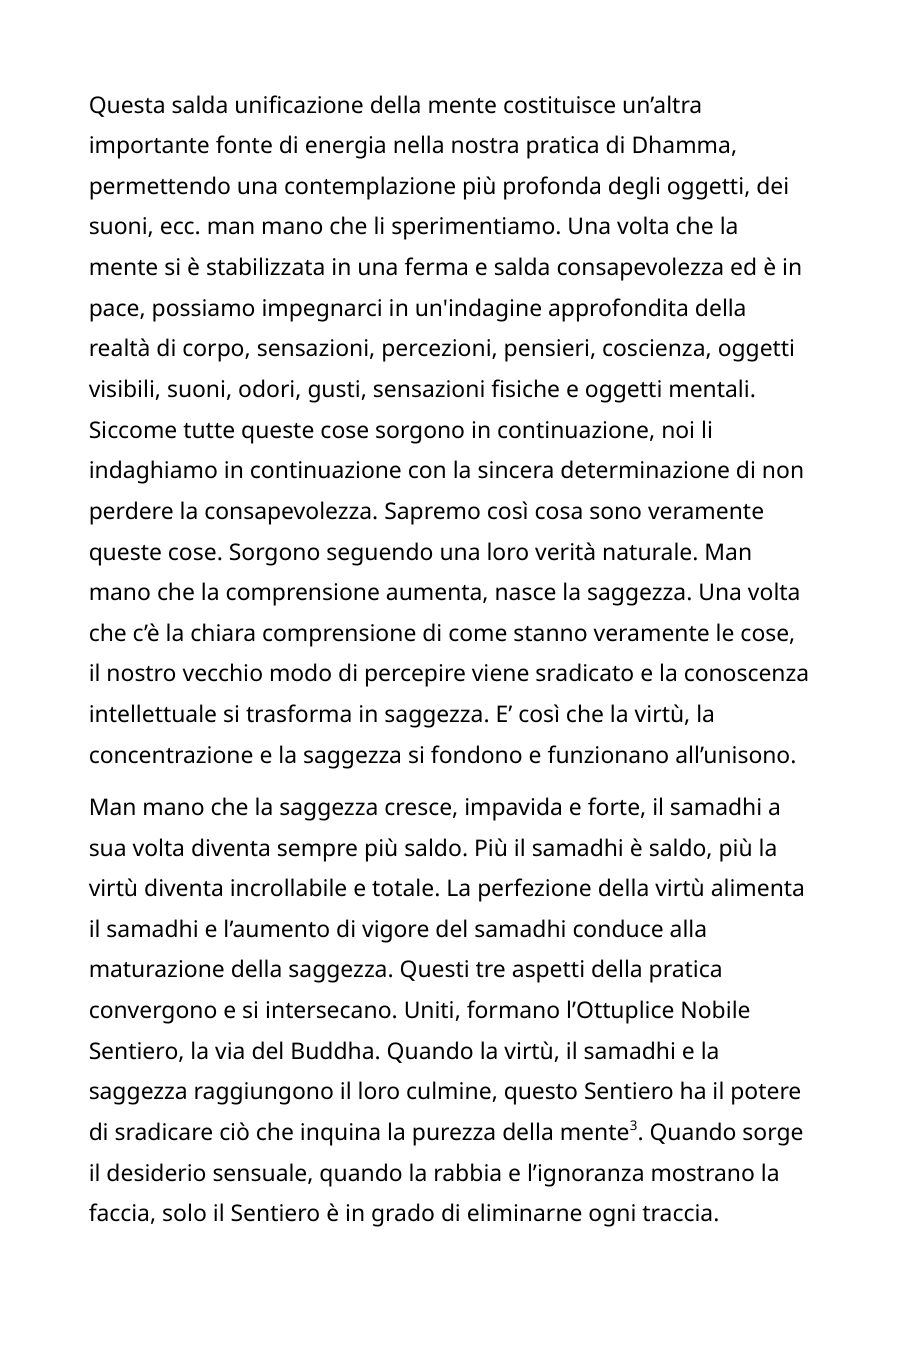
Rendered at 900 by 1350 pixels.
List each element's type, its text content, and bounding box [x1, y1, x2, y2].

text Questa salda unificazione della mente costituisce un’altra importante fonte di energia nella nostra pratica di Dhamma, permettendo una contemplazione più profonda degli oggetti, dei suoni, ecc. man mano che li sperimentiamo. Una volta che la mente si è stabilizzata in una ferma e salda consapevolezza ed è in pace, possiamo impegnarci in un'indagine approfondita della realtà di corpo, sensazioni, percezioni, pensieri, coscienza, oggetti visibili, suoni, odori, gusti, sensazioni fisiche e oggetti mentali. Siccome tutte queste cose sorgono in continuazione, noi li indaghiamo in continuazione con la sincera determinazione di non perdere la consapevolezza. Sapremo così cosa sono veramente queste cose. Sorgono seguendo una loro verità naturale. Man mano che la comprensione aumenta, nasce la saggezza. Una volta che c’è la chiara comprensione di come stanno veramente le cose, il nostro vecchio modo di percepire viene sradicato e la conoscenza intellettuale si trasforma in saggezza. E’ così che la virtù, la concentrazione e la saggezza si fondono e funzionano all’unisono. [88, 88, 811, 770]
text Man mano che la saggezza cresce, impavida e forte, il samadhi a sua volta diventa sempre più saldo. Più il samadhi è saldo, più la virtù diventa incrollabile e totale. La perfezione della virtù alimenta il samadhi e l’aumento di vigore del samadhi conduce alla maturazione della saggezza. Questi tre aspetti della pratica convergono e si intersecano. Uniti, formano l’Ottuplice Nobile Sentiero, la via del Buddha. Quando la virtù, il samadhi e la saggezza raggiungono il loro culmine, questo Sentiero ha il potere di sradicare ciò che inquina la purezza della mente3. Quando sorge il desiderio sensuale, quando la rabbia e l’ignoranza mostrano la faccia, solo il Sentiero è in grado di eliminarne ogni traccia. [88, 791, 811, 1228]
